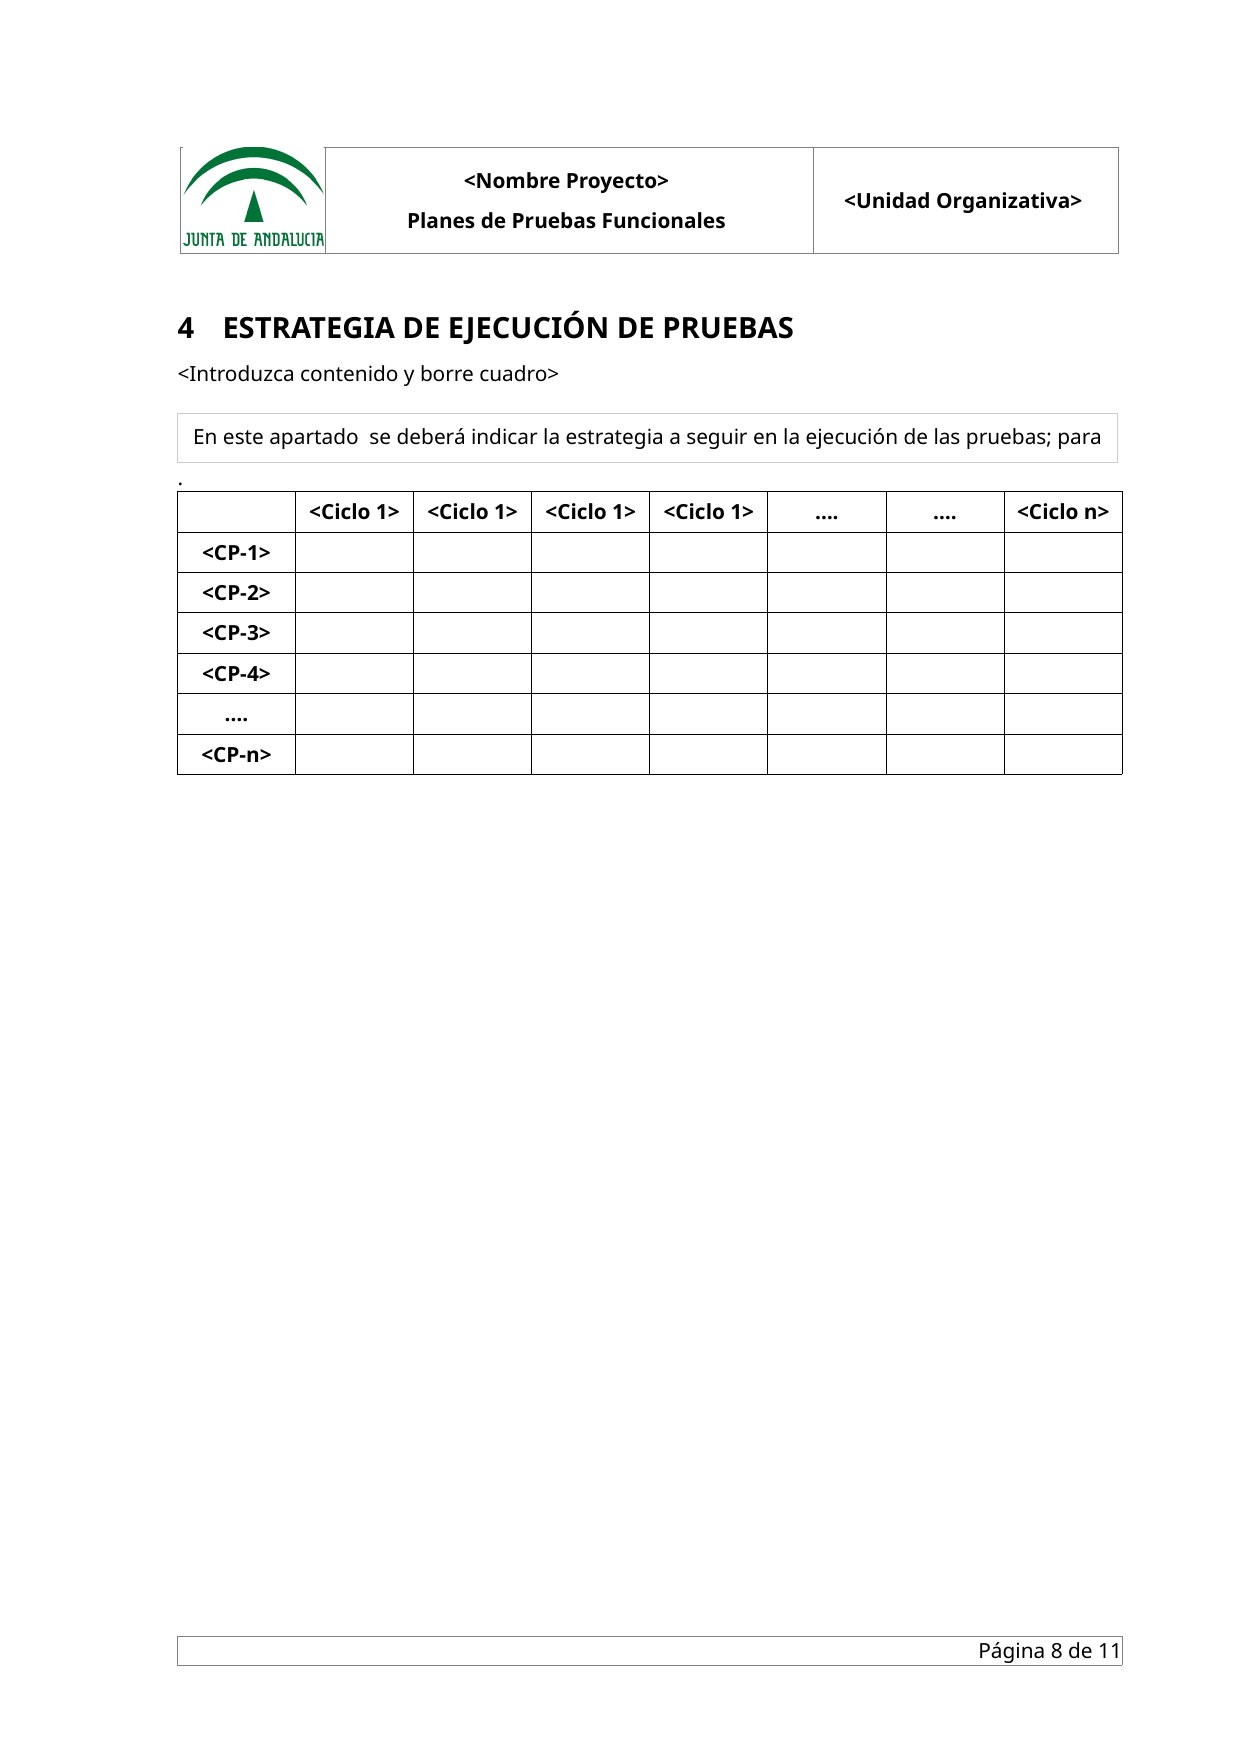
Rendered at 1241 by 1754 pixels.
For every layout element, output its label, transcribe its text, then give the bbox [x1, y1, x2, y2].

table_cell [887, 573, 1004, 612]
table_cell [414, 573, 531, 612]
table_header [178, 492, 295, 531]
table_cell <CP-4> [178, 654, 295, 693]
table_cell [650, 613, 767, 653]
table_cell [887, 694, 1004, 733]
table_cell [768, 573, 886, 612]
table_cell [650, 735, 767, 774]
text <Introduzca contenido y borre cuadro> [177, 359, 1122, 388]
table_cell [768, 613, 886, 653]
table_cell [887, 654, 1004, 693]
table_cell [650, 694, 767, 733]
table_cell [768, 735, 886, 774]
table_header <Ciclo 1> [650, 492, 767, 531]
table_cell [532, 613, 649, 653]
text En este apartado se deberá indicar la estrategia a seguir en la ejecución de las pruebas; para ello se deberán identificar los posibles ciclos de pruebas, y los casos de pruebas que lo componen. Además, deberá indicarse el orden en el que deberán ejecturase los casos de pruebas definidos. Para ello se propone completar una matriz como la siguiente, donde haya un inventario de los casos de prueba y de los ciclos de pruebas, de tal forma que puedan relacionarse los casos de prueba con los ciclos donde son ejecutados. [193, 422, 1102, 453]
table_header <Ciclo 1> [532, 492, 649, 531]
table_cell [296, 735, 413, 774]
table_cell [532, 735, 649, 774]
table_cell <CP-2> [178, 573, 295, 612]
table_cell [296, 654, 413, 693]
table_cell [887, 533, 1004, 572]
text . [177, 388, 1122, 491]
table_cell [414, 533, 531, 572]
table_header <Ciclo n> [1005, 492, 1122, 531]
table_cell [532, 654, 649, 693]
table_cell [1005, 613, 1122, 653]
table_cell [887, 613, 1004, 653]
table_cell [650, 654, 767, 693]
table_cell [532, 533, 649, 572]
table_cell …. [178, 694, 295, 733]
table_cell [1005, 654, 1122, 693]
table_cell [768, 694, 886, 733]
table_cell <CP-3> [178, 613, 295, 653]
table_cell [296, 613, 413, 653]
table_header …. [768, 492, 886, 531]
table_cell [650, 533, 767, 572]
table_cell [414, 654, 531, 693]
table_cell [887, 735, 1004, 774]
table_cell [1005, 533, 1122, 572]
table_cell [1005, 694, 1122, 733]
table_cell [296, 694, 413, 733]
table_cell [532, 694, 649, 733]
table_cell [650, 573, 767, 612]
table_header <Ciclo 1> [296, 492, 413, 531]
table_cell [1005, 573, 1122, 612]
table_cell <CP-n> [178, 735, 295, 774]
table_cell <CP-1> [178, 533, 295, 572]
table_cell [768, 533, 886, 572]
table_cell [768, 654, 886, 693]
table_cell [532, 573, 649, 612]
table_cell [414, 613, 531, 653]
table_cell [1005, 735, 1122, 774]
table_cell [414, 735, 531, 774]
table_cell [414, 694, 531, 733]
table_header <Ciclo 1> [414, 492, 531, 531]
subtitle ESTRATEGIA DE EJECUCIÓN DE PRUEBAS [177, 307, 1122, 347]
table_cell [296, 573, 413, 612]
table_cell [296, 533, 413, 572]
table_header …. [887, 492, 1004, 531]
